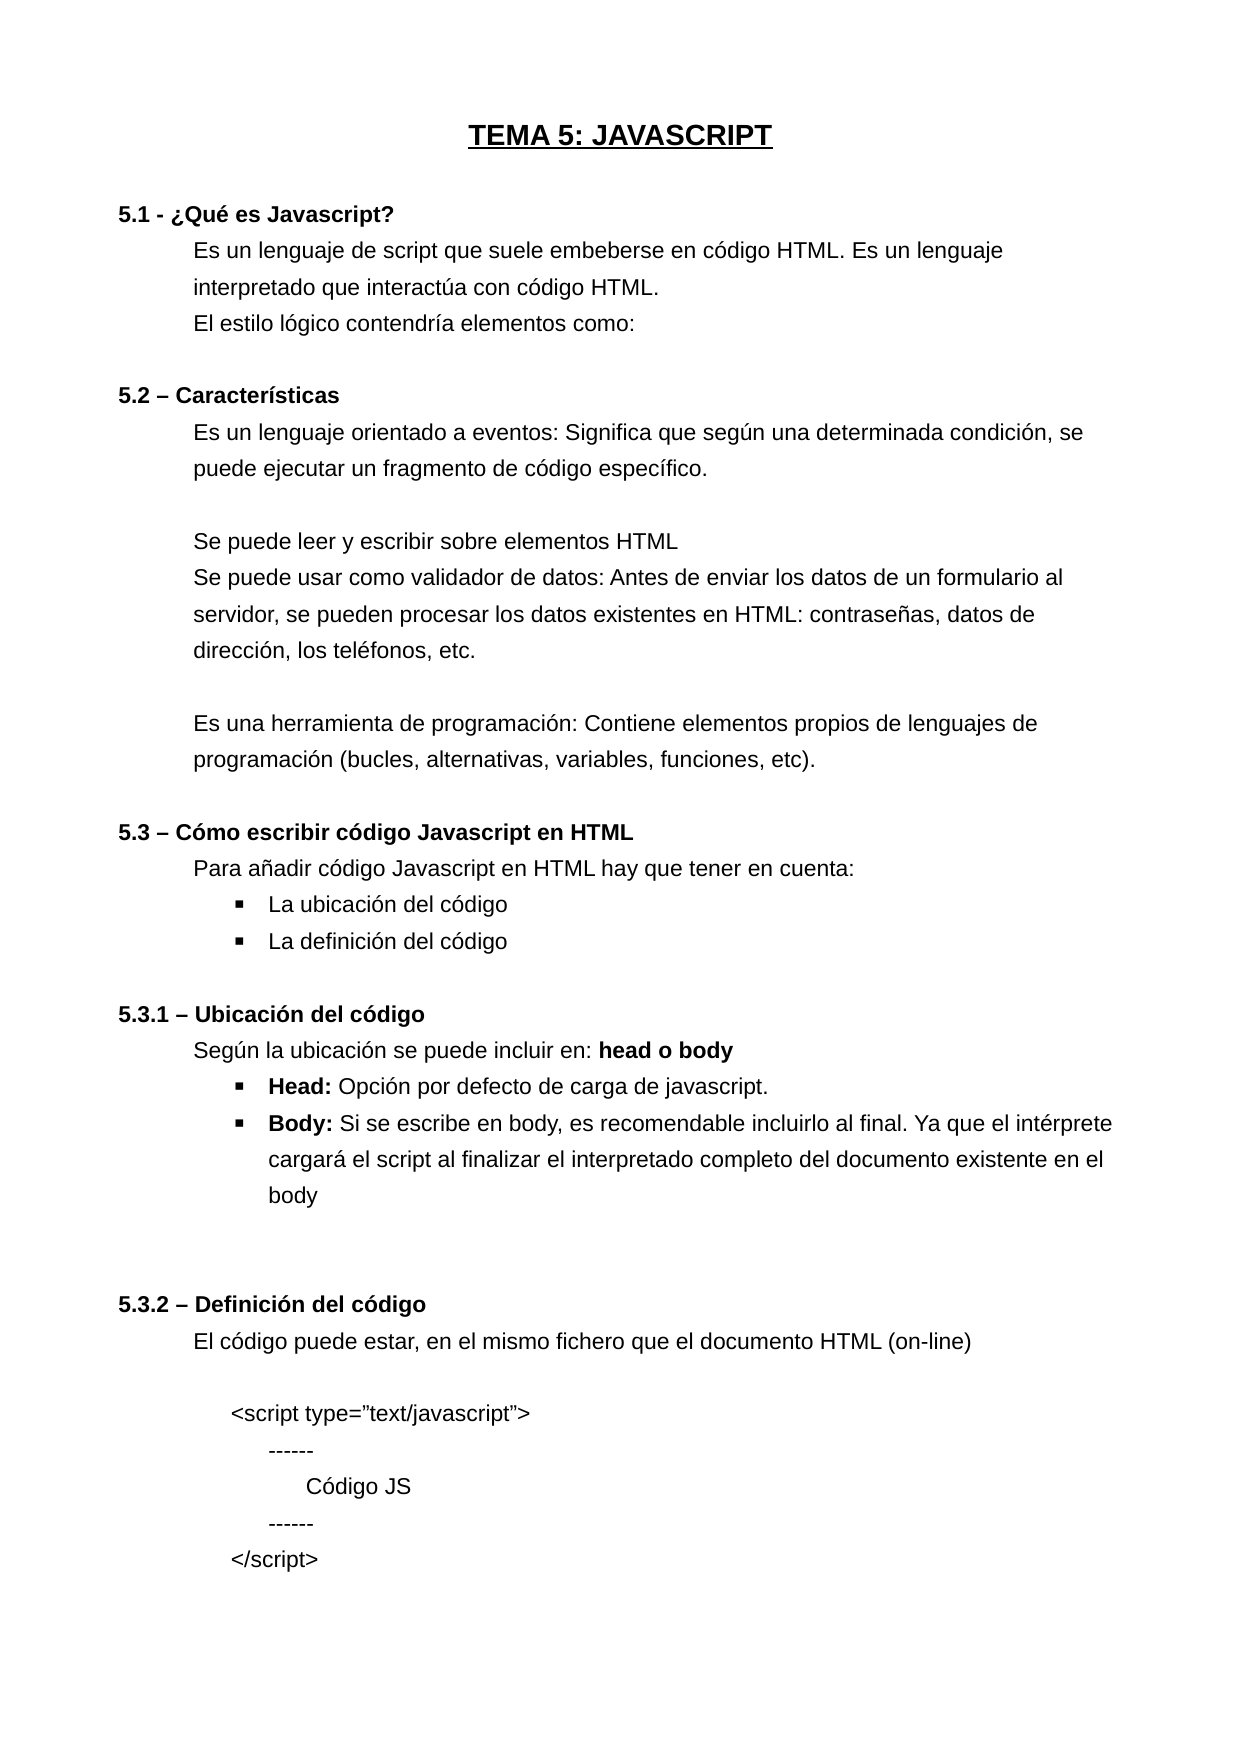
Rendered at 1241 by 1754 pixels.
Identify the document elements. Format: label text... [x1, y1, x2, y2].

list Para añadir código Javascript en HTML hay que tener en cuenta: [156, 855, 1122, 881]
list Código JS [268, 1473, 1122, 1499]
list El código puede estar, en el mismo fichero que el documento HTML (on-line) [156, 1328, 1122, 1354]
list ------ [231, 1509, 1122, 1536]
list Es un lenguaje de script que suele embeberse en código HTML. Es un lenguaje interpretado que interactúa con código HTML. [156, 237, 1122, 300]
list El estilo lógico contendría elementos como: [156, 310, 1122, 336]
list Body: Si se escribe en body, es recomendable incluirlo al final. Ya que el intérprete cargará el script al finalizar el interpretado completo del documento existente en el body [231, 1109, 1122, 1209]
list La definición del código [231, 928, 1122, 954]
text 5.3 – Cómo escribir código Javascript en HTML [118, 819, 1122, 845]
text 5.3.1 – Ubicación del código [118, 1001, 1122, 1027]
list Head: Opción por defecto de carga de javascript. [231, 1073, 1122, 1099]
text TEMA 5: JAVASCRIPT [118, 118, 1122, 152]
text 5.1 - ¿Qué es Javascript? [118, 201, 1122, 227]
list Es una herramienta de programación: Contiene elementos propios de lenguajes de programación (bucles, alternativas, variables, funciones, etc). [156, 710, 1122, 772]
list <script type=”text/javascript”> [193, 1400, 1122, 1427]
list La ubicación del código [231, 891, 1122, 918]
list Es un lenguaje orientado a eventos: Significa que según una determinada condición, se puede ejecutar un fragmento de código específico. [156, 419, 1122, 482]
list </script> [193, 1546, 1122, 1572]
list ------ [231, 1437, 1122, 1463]
list Según la ubicación se puede incluir en: head o body [156, 1037, 1122, 1063]
text 5.2 – Características [118, 382, 1122, 409]
text 5.3.2 – Definición del código [118, 1291, 1122, 1318]
list Se puede usar como validador de datos: Antes de enviar los datos de un formulario al servidor, se pueden procesar los datos existentes en HTML: contraseñas, datos de dirección, los teléfonos, etc. [156, 564, 1122, 663]
list Se puede leer y escribir sobre elementos HTML [156, 528, 1122, 554]
